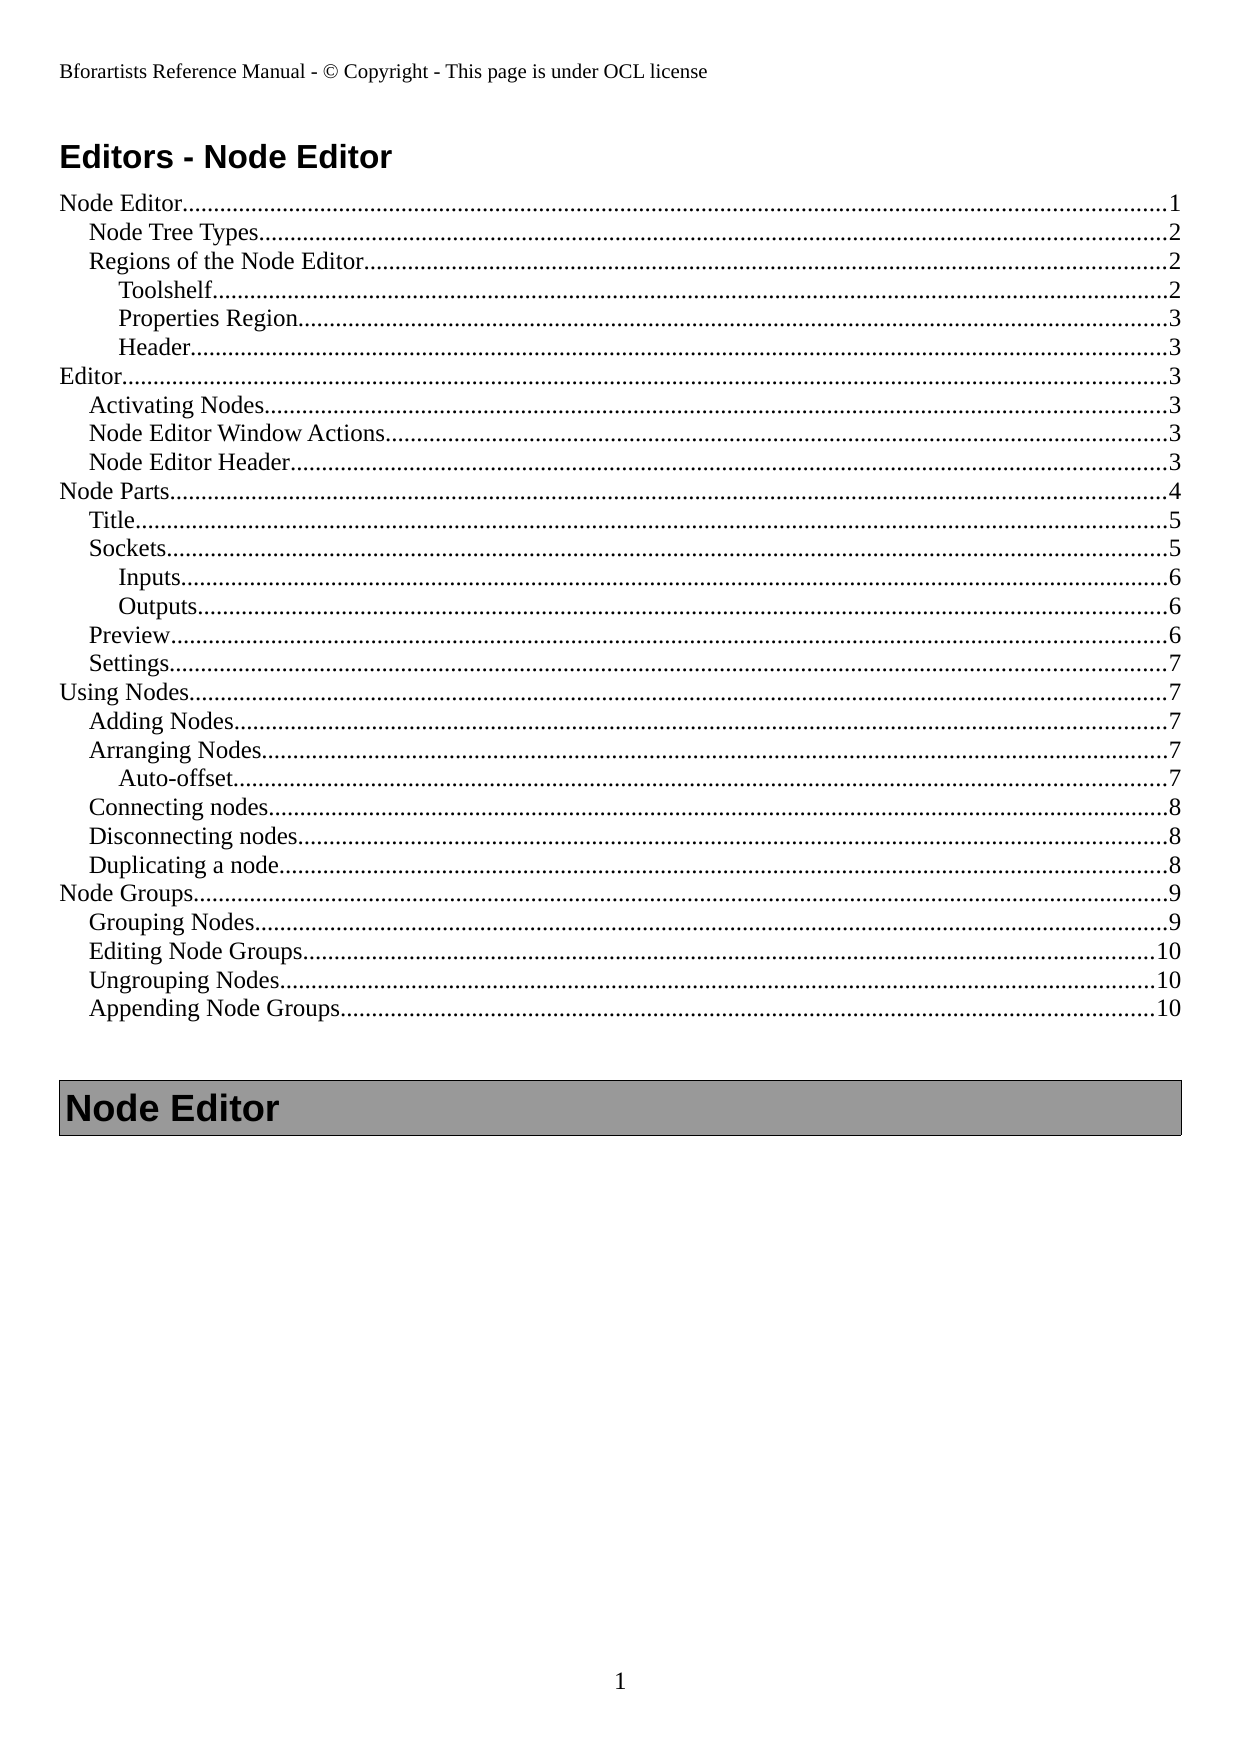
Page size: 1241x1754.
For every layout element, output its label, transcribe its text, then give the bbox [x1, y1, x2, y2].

subtitle Editors - Node Editor [59, 138, 1181, 176]
text Node Editor Window Actions 3 [88, 418, 1181, 447]
text Grouping Nodes 9 [88, 907, 1181, 936]
text Toolshelf 2 [118, 275, 1181, 303]
text Editor 3 [59, 361, 1181, 390]
text Duplicating a node 8 [88, 850, 1181, 878]
text Node Editor Header 3 [88, 447, 1181, 476]
text Appending Node Groups 10 [88, 993, 1181, 1022]
text Outputs 6 [118, 591, 1181, 620]
text Connecting nodes 8 [88, 792, 1181, 821]
text Node Tree Types 2 [88, 217, 1181, 246]
text Header 3 [118, 332, 1181, 361]
text Regions of the Node Editor 2 [88, 246, 1181, 275]
text Title 5 [88, 505, 1181, 533]
text Node Parts 4 [59, 476, 1181, 505]
text Node Groups 9 [59, 878, 1181, 907]
text Disconnecting nodes 8 [88, 821, 1181, 850]
text Properties Region 3 [118, 303, 1181, 332]
text Arranging Nodes 7 [88, 735, 1181, 763]
text Activating Nodes 3 [88, 390, 1181, 418]
text Sockets 5 [88, 533, 1181, 562]
text Node Editor 1 [59, 188, 1181, 217]
text Auto-offset 7 [118, 763, 1181, 792]
text Settings 7 [88, 648, 1181, 677]
text Editing Node Groups 10 [88, 936, 1181, 965]
text Inputs 6 [118, 562, 1181, 591]
text Preview 6 [88, 620, 1181, 648]
text Using Nodes 7 [59, 677, 1181, 706]
text Ungrouping Nodes 10 [88, 965, 1181, 993]
text Adding Nodes 7 [88, 706, 1181, 735]
table_header Node Editor [60, 1081, 1181, 1135]
